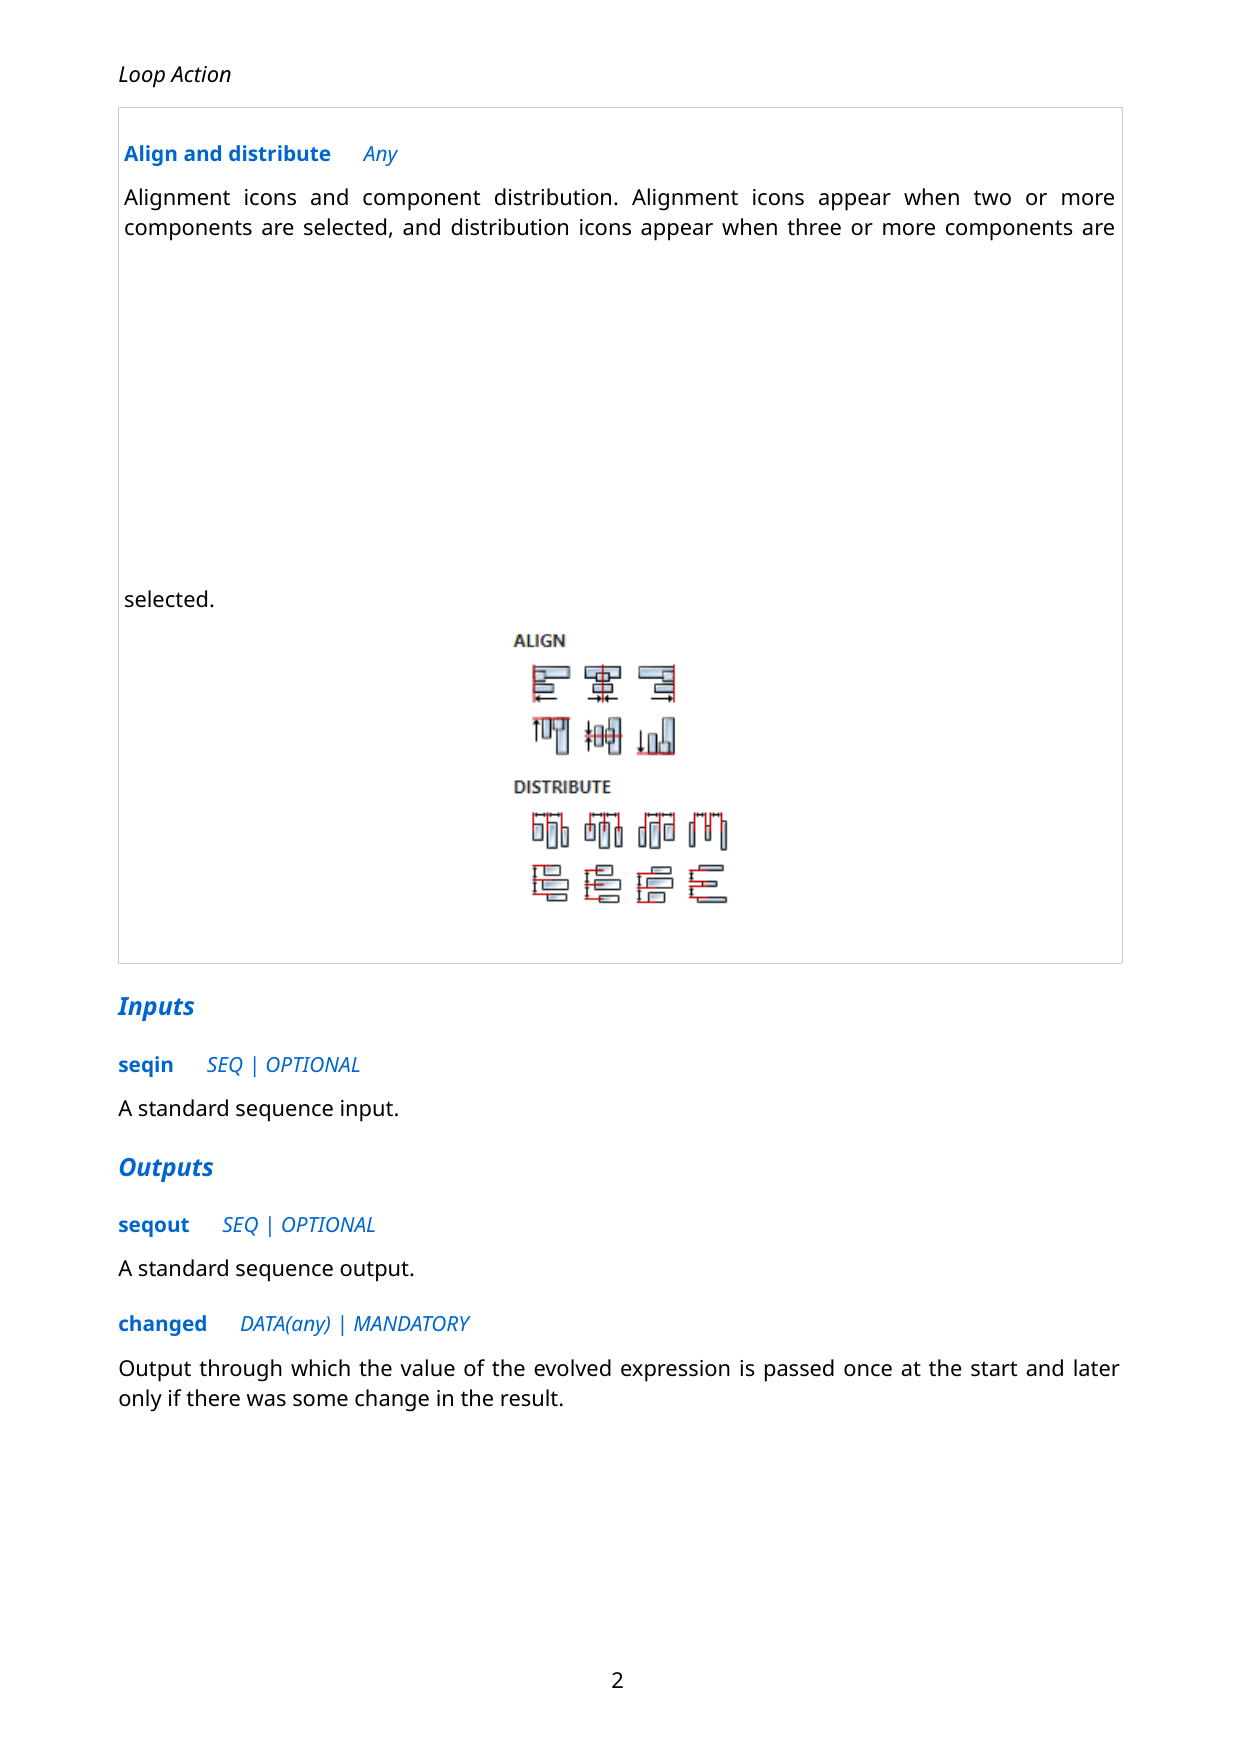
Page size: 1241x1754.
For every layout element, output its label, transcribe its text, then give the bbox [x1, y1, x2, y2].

subtitle seqout SEQ | OPTIONAL [118, 1210, 1122, 1238]
text A standard sequence output. [118, 1253, 1122, 1283]
subtitle Inputs [118, 989, 1122, 1023]
text A standard sequence input. [118, 1093, 1122, 1123]
table_cell Align and distribute Any Alignment icons and component distribution. Alignment icons appear when two or more components are selected, and distribution icons appear when three or more components are selected. [119, 108, 1122, 962]
picture [490, 625, 750, 916]
text Output through which the value of the evolved expression is passed once at the start and later only if there was some change in the result. [118, 1353, 1122, 1412]
subtitle Outputs [118, 1149, 1122, 1183]
subtitle changed DATA(any) | MANDATORY [118, 1309, 1122, 1338]
subtitle seqin SEQ | OPTIONAL [118, 1050, 1122, 1078]
